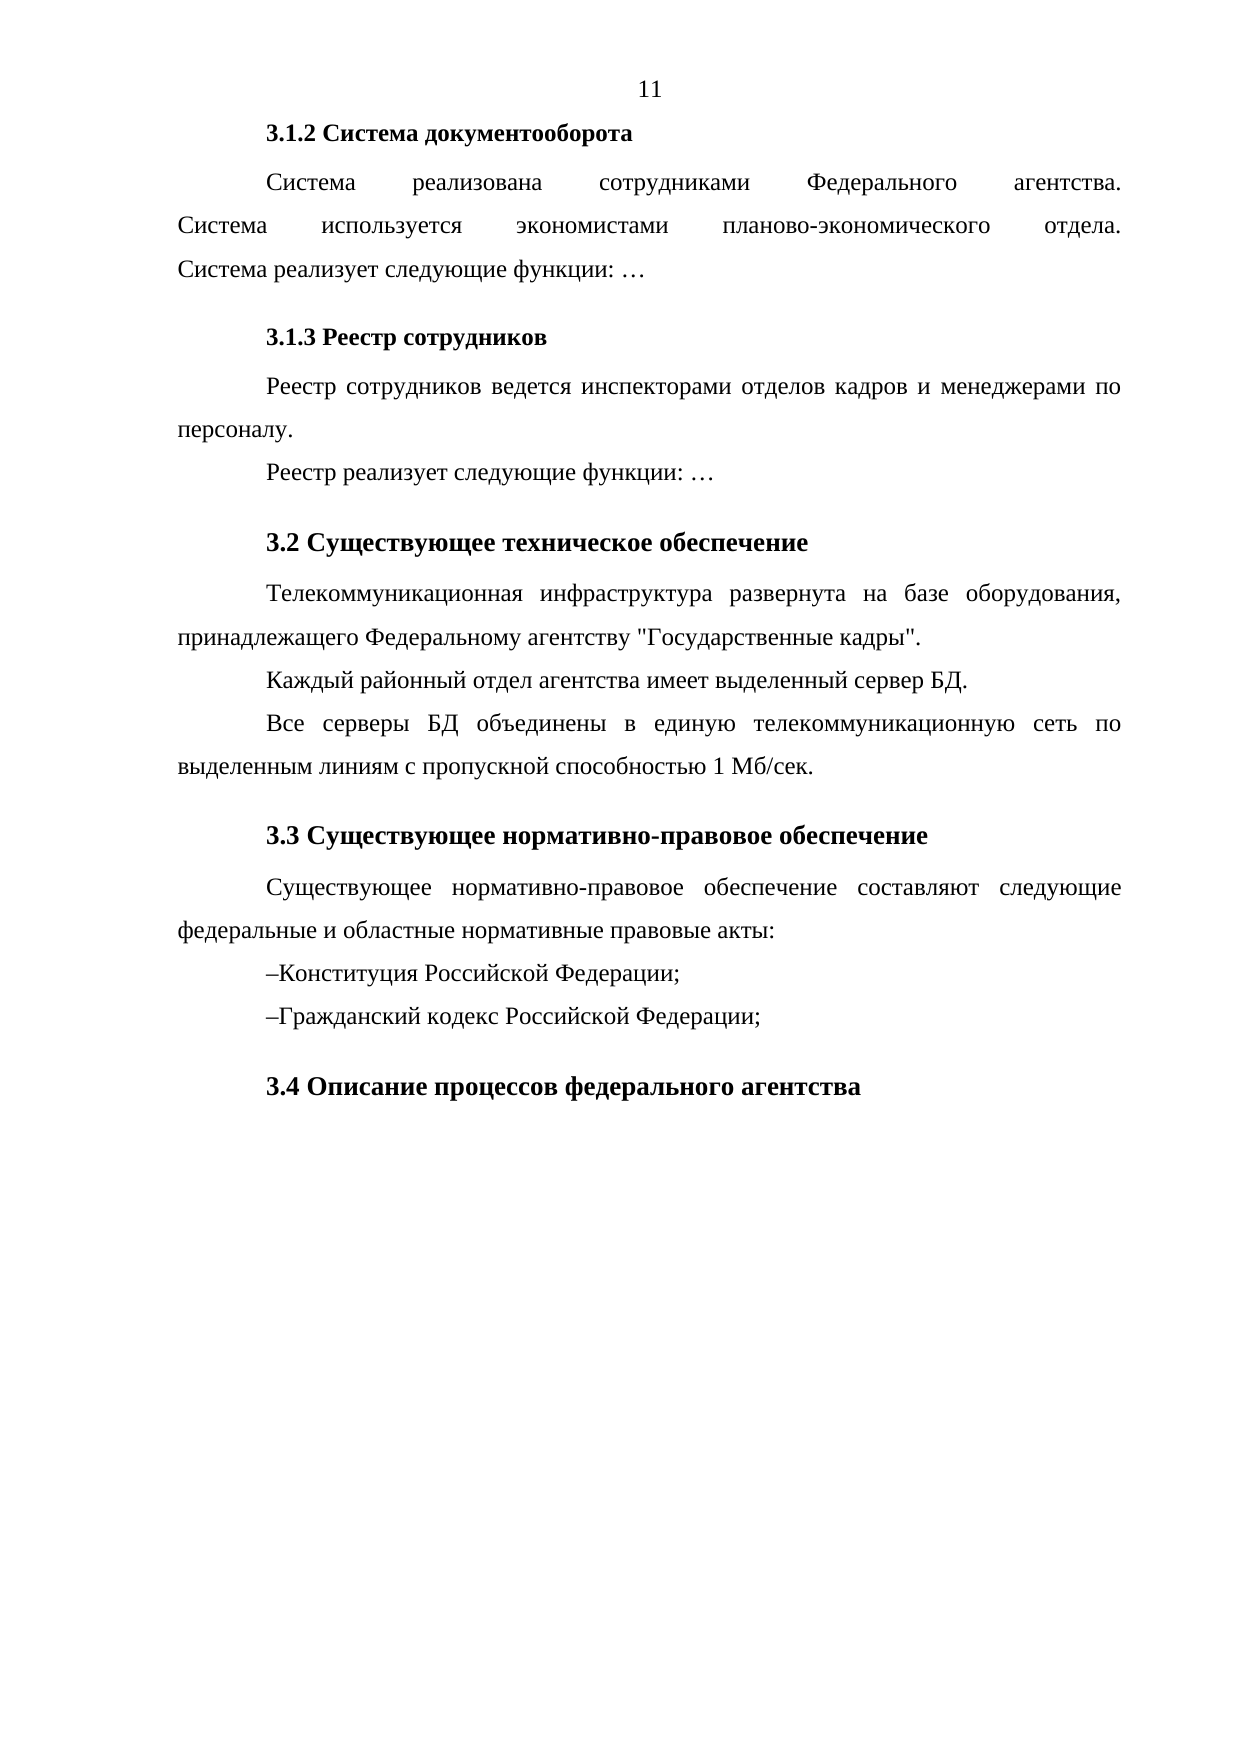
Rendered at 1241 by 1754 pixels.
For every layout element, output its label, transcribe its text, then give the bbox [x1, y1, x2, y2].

text –Гражданский кодекс Российской Федерации; [177, 1001, 1122, 1030]
text Реестр сотрудников ведется инспекторами отделов кадров и менеджерами по персоналу. [177, 371, 1122, 443]
text Телекоммуникационная инфраструктура развернута на базе оборудования, принадлежащего Федеральному агентству "Государственные кадры". [177, 578, 1122, 650]
text Система реализована сотрудниками Федерального агентства. Система используется экономистами планово-экономического отдела. Система реализует следующие функции: … [177, 167, 1122, 282]
subtitle Реестр сотрудников [266, 322, 1122, 351]
text Все серверы БД объединены в единую телекоммуникационную сеть по выделенным линиям с пропускной способностью 1 Мб/сек. [177, 708, 1122, 780]
text –Конституция Российской Федерации; [177, 958, 1122, 987]
text Каждый районный отдел агентства имеет выделенный сервер БД. [177, 665, 1122, 693]
text Реестр реализует следующие функции: … [177, 457, 1122, 486]
text Существующее нормативно-правовое обеспечение составляют следующие федеральные и областные нормативные правовые акты: [177, 872, 1122, 944]
subtitle Существующее нормативно-правовое обеспечение [266, 819, 1122, 850]
subtitle Существующее техническое обеспечение [266, 526, 1122, 557]
subtitle Система документооборота [266, 118, 1122, 147]
subtitle Описание процессов федерального агентства [266, 1069, 1122, 1101]
